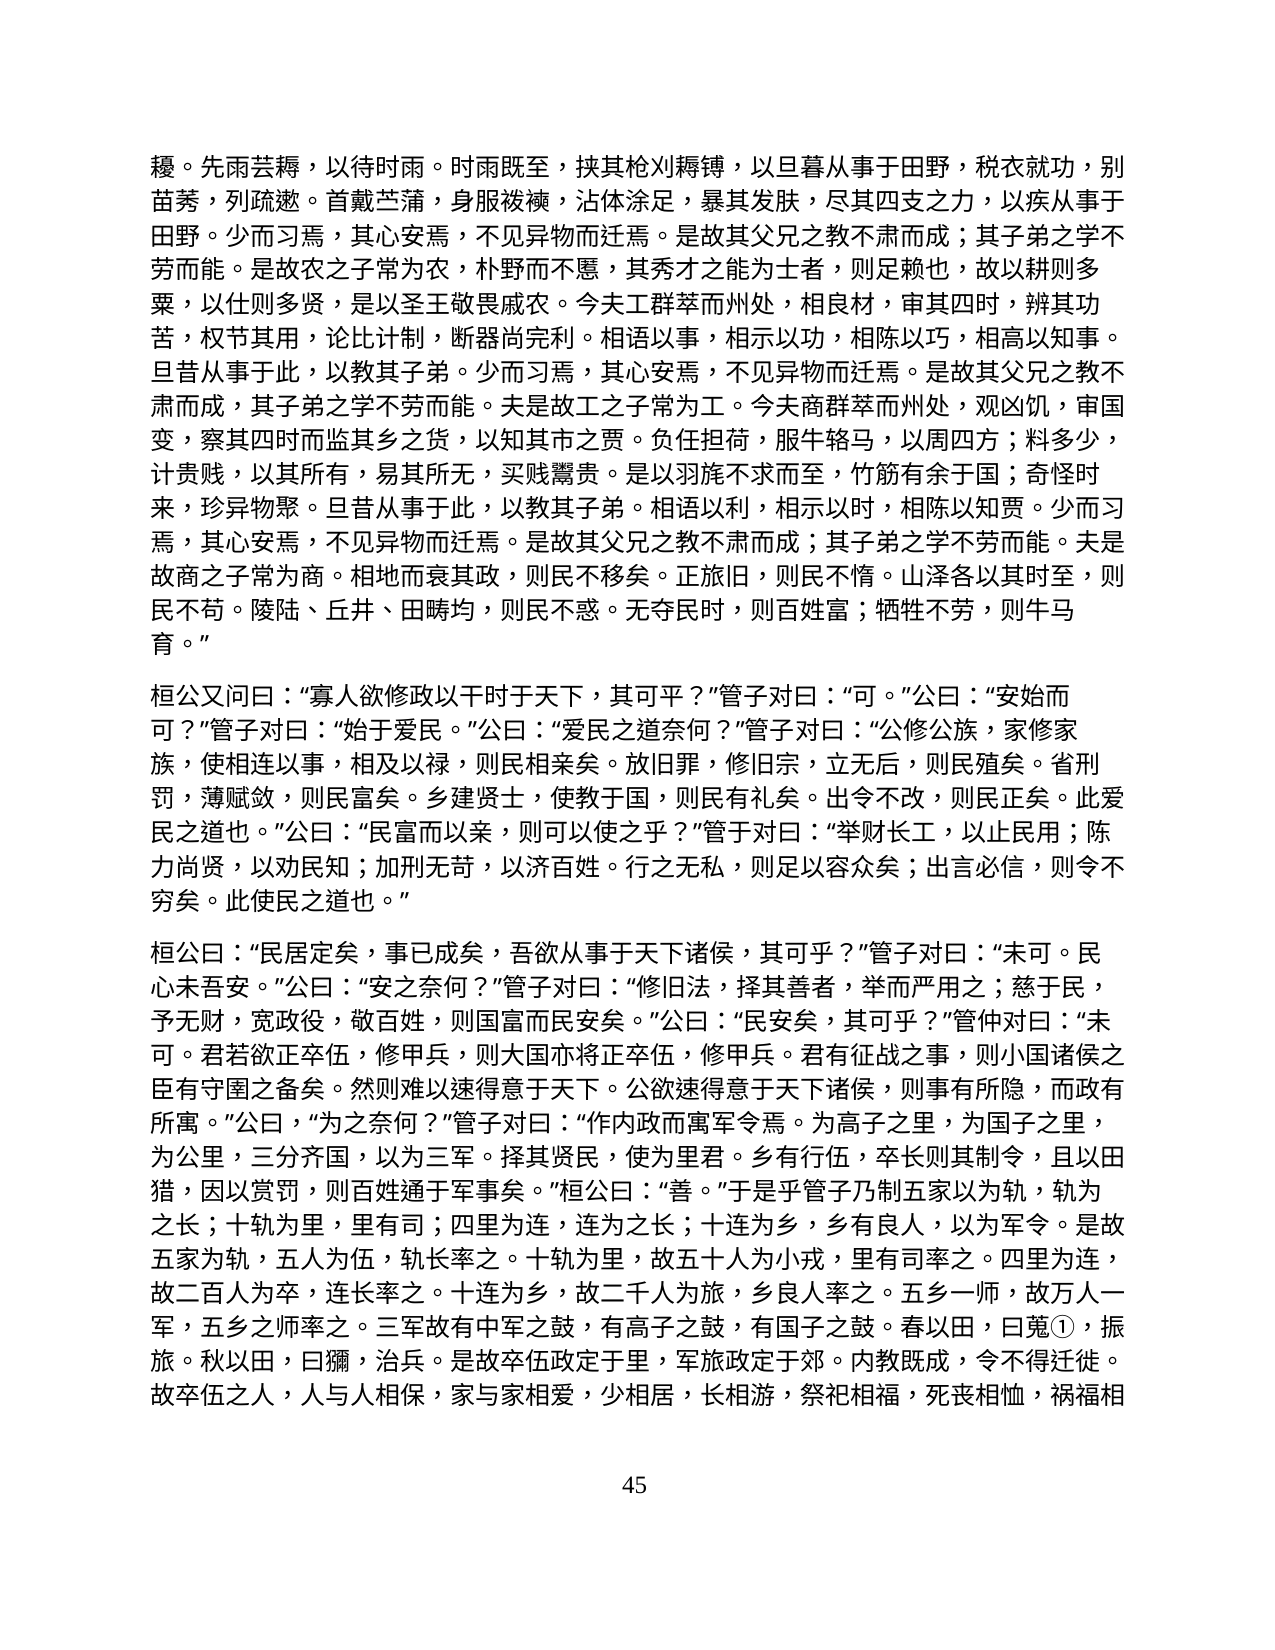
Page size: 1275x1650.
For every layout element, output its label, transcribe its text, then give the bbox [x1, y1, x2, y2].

text 耰。先雨芸耨，以待时雨。时雨既至，挟其枪刈耨镈，以旦暮从事于田野，税衣就功，别苗莠，列疏遬。首戴苎蒲，身服袯襫，沾体涂足，暴其发肤，尽其四支之力，以疾从事于田野。少而习焉，其心安焉，不见异物而迁焉。是故其父兄之教不肃而成；其子弟之学不劳而能。是故农之子常为农，朴野而不慝，其秀才之能为士者，则足赖也，故以耕则多粟，以仕则多贤，是以圣王敬畏戚农。今夫工群萃而州处，相良材，审其四时，辨其功苦，权节其用，论比计制，断器尚完利。相语以事，相示以功，相陈以巧，相高以知事。旦昔从事于此，以教其子弟。少而习焉，其心安焉，不见异物而迁焉。是故其父兄之教不肃而成，其子弟之学不劳而能。夫是故工之子常为工。今夫商群萃而州处，观凶饥，审国变，察其四时而监其乡之货，以知其市之贾。负任担荷，服牛辂马，以周四方；料多少，计贵贱，以其所有，易其所无，买贱鬻贵。是以羽旄不求而至，竹筋有余于国；奇怪时来，珍异物聚。旦昔从事于此，以教其子弟。相语以利，相示以时，相陈以知贾。少而习焉，其心安焉，不见异物而迁焉。是故其父兄之教不肃而成；其子弟之学不劳而能。夫是故商之子常为商。相地而衰其政，则民不移矣。正旅旧，则民不惰。山泽各以其时至，则民不苟。陵陆、丘井、田畴均，则民不惑。无夺民时，则百姓富；牺牲不劳，则牛马育。” [150, 150, 1125, 661]
text 桓公曰：“民居定矣，事已成矣，吾欲从事于天下诸侯，其可乎？”管子对曰：“未可。民心未吾安。”公曰：“安之奈何？”管子对曰：“修旧法，择其善者，举而严用之；慈于民，予无财，宽政役，敬百姓，则国富而民安矣。”公曰：“民安矣，其可乎？”管仲对曰：“未可。君若欲正卒伍，修甲兵，则大国亦将正卒伍，修甲兵。君有征战之事，则小国诸侯之臣有守圉之备矣。然则难以速得意于天下。公欲速得意于天下诸侯，则事有所隐，而政有所寓。”公曰，“为之奈何？”管子对曰：“作内政而寓军令焉。为高子之里，为国子之里，为公里，三分齐国，以为三军。择其贤民，使为里君。乡有行伍，卒长则其制令，且以田猎，因以赏罚，则百姓通于军事矣。”桓公曰：“善。”于是乎管子乃制五家以为轨，轨为之长；十轨为里，里有司；四里为连，连为之长；十连为乡，乡有良人，以为军令。是故五家为轨，五人为伍，轨长率之。十轨为里，故五十人为小戎，里有司率之。四里为连，故二百人为卒，连长率之。十连为乡，故二千人为旅，乡良人率之。五乡一师，故万人一军，五乡之师率之。三军故有中军之鼓，有高子之鼓，有国子之鼓。春以田，曰蒐①，振旅。秋以田，曰獼，治兵。是故卒伍政定于里，军旅政定于郊。内教既成，令不得迁徙。故卒伍之人，人与人相保，家与家相爱，少相居，长相游，祭祀相福，死丧相恤，祸福相 [150, 935, 1125, 1412]
text 桓公又问曰：“寡人欲修政以干时于天下，其可平？”管子对曰：“可。”公曰：“安始而可？”管子对曰：“始于爱民。”公曰：“爱民之道奈何？”管子对曰：“公修公族，家修家族，使相连以事，相及以禄，则民相亲矣。放旧罪，修旧宗，立无后，则民殖矣。省刑罚，薄赋敛，则民富矣。乡建贤士，使教于国，则民有礼矣。出令不改，则民正矣。此爱民之道也。”公曰：“民富而以亲，则可以使之乎？”管于对曰：“举财长工，以止民用；陈力尚贤，以劝民知；加刑无苛，以济百姓。行之无私，则足以容众矣；出言必信，则令不穷矣。此使民之道也。” [150, 679, 1125, 917]
